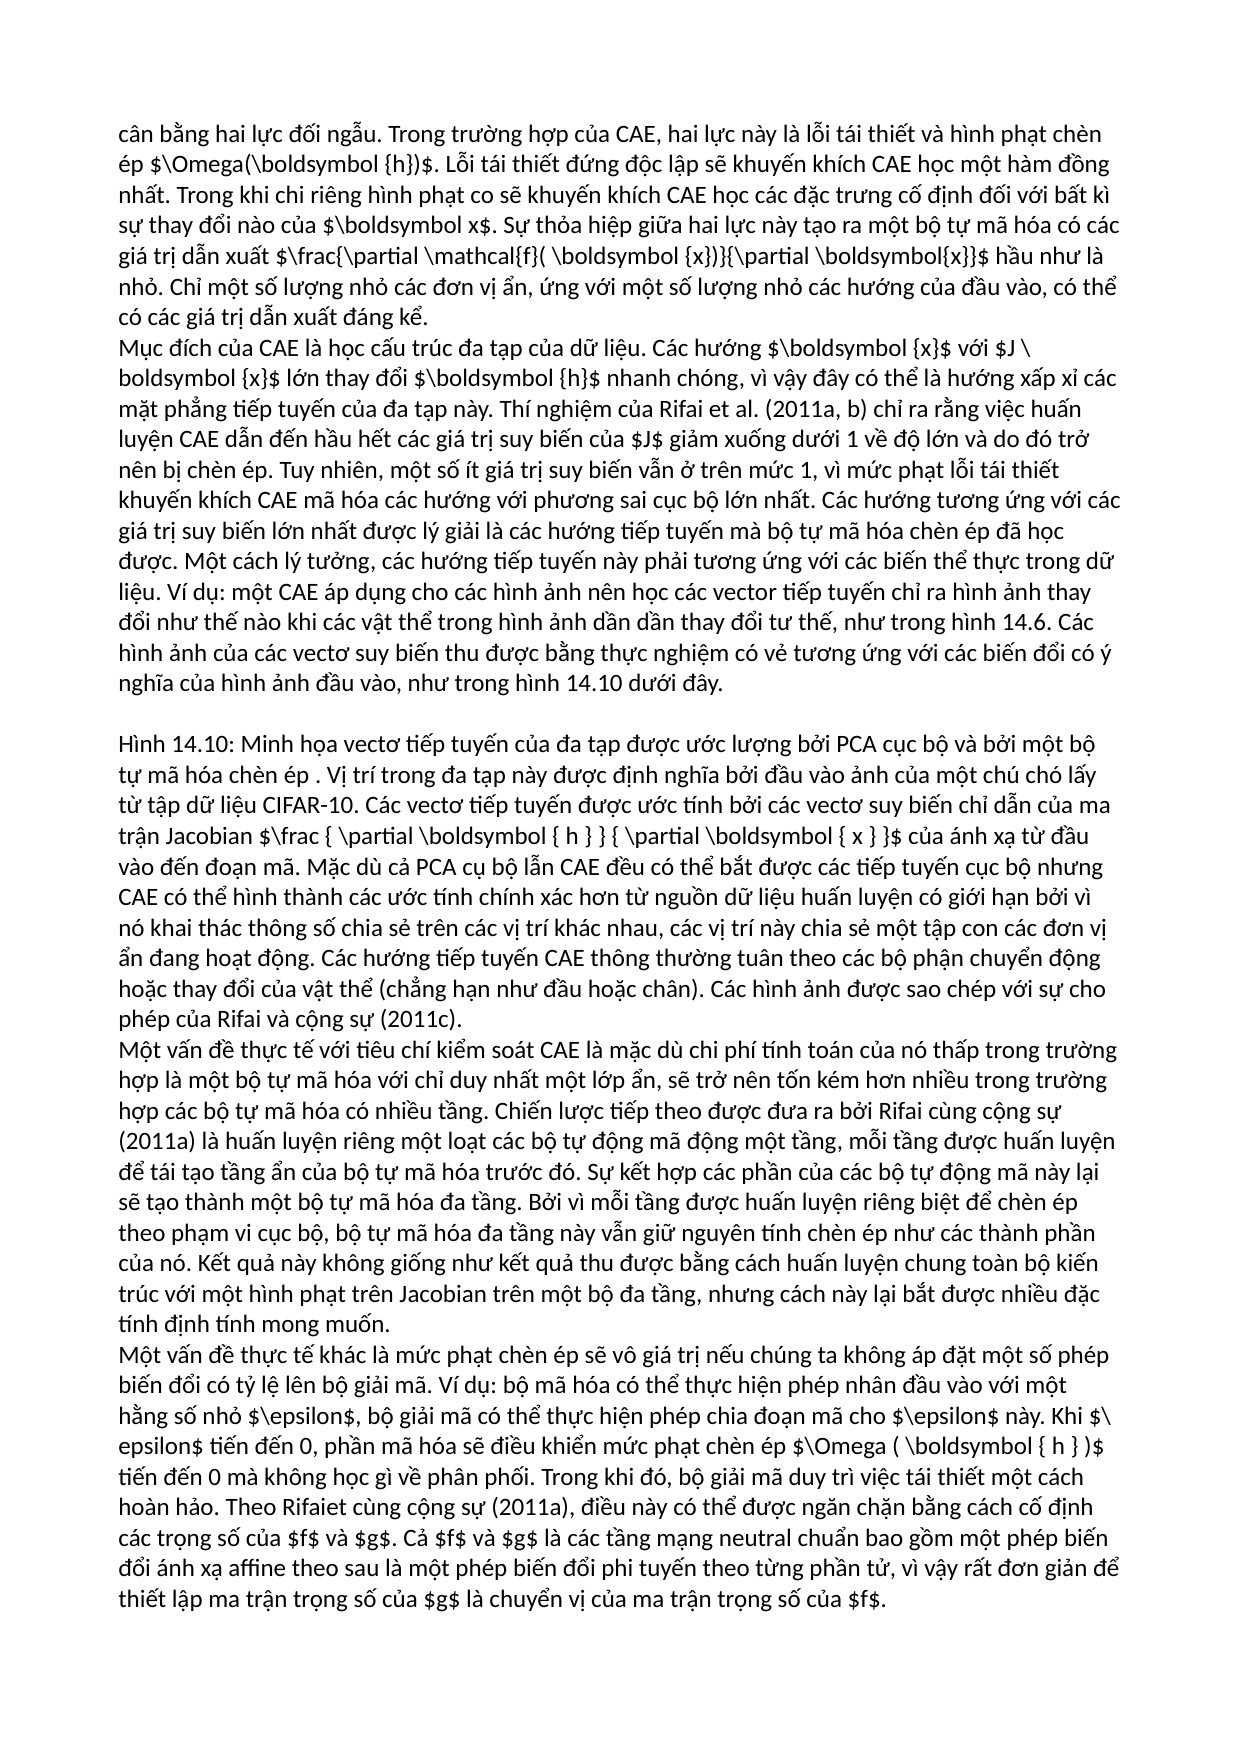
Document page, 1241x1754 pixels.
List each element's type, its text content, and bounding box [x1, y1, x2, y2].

text Mục đích của CAE là học cấu trúc đa tạp của dữ liệu. Các hướng $\boldsymbol {x}$ với $J \boldsymbol {x}$ lớn thay đổi $\boldsymbol {h}$ nhanh chóng, vì vậy đây có thể là hướng xấp xỉ các mặt phẳng tiếp tuyến của đa tạp này. Thí nghiệm của Rifai et al. (2011a, b) chỉ ra rằng việc huấn luyện CAE dẫn đến hầu hết các giá trị suy biến của $J$ giảm xuống dưới 1 về độ lớn và do đó trở nên bị chèn ép. Tuy nhiên, một số ít giá trị suy biến vẫn ở trên mức 1, vì mức phạt lỗi tái thiết khuyến khích CAE mã hóa các hướng với phương sai cục bộ lớn nhất. Các hướng tương ứng với các giá trị suy biến lớn nhất được lý giải là các hướng tiếp tuyến mà bộ tự mã hóa chèn ép đã học được. Một cách lý tưởng, các hướng tiếp tuyến này phải tương ứng với các biến thể thực trong dữ liệu. Ví dụ: một CAE áp dụng cho các hình ảnh nên học các vector tiếp tuyến chỉ ra hình ảnh thay đổi như thế nào khi các vật thể trong hình ảnh dần dần thay đổi tư thế, như trong hình 14.6. Các hình ảnh của các vectơ suy biến thu được bằng thực nghiệm có vẻ tương ứng với các biến đổi có ý nghĩa của hình ảnh đầu vào, như trong hình 14.10 dưới đây. [118, 332, 1122, 698]
text cân bằng hai lực đối ngẫu. Trong trường hợp của CAE, hai lực này là lỗi tái thiết và hình phạt chèn ép $\Omega(\boldsymbol {h})$. Lỗi tái thiết đứng độc lập sẽ khuyến khích CAE học một hàm đồng nhất. Trong khi chi riêng hình phạt co sẽ khuyến khích CAE học các đặc trưng cố định đối với bất kì sự thay đổi nào của $\boldsymbol x$. Sự thỏa hiệp giữa hai lực này tạo ra một bộ tự mã hóa có các giá trị dẫn xuất $\frac{\partial \mathcal{f}( \boldsymbol {x})}{\partial \boldsymbol{x}}$ hầu như là nhỏ. Chỉ một số lượng nhỏ các đơn vị ẩn, ứng với một số lượng nhỏ các hướng của đầu vào, có thể có các giá trị dẫn xuất đáng kể. [118, 118, 1122, 332]
text Một vấn đề thực tế với tiêu chí kiểm soát CAE là mặc dù chi phí tính toán của nó thấp trong trường hợp là một bộ tự mã hóa với chỉ duy nhất một lớp ẩn, sẽ trở nên tốn kém hơn nhiều trong trường hợp các bộ tự mã hóa có nhiều tầng. Chiến lược tiếp theo được đưa ra bởi Rifai cùng cộng sự (2011a) là huấn luyện riêng một loạt các bộ tự động mã động một tầng, mỗi tầng được huấn luyện để tái tạo tầng ẩn của bộ tự mã hóa trước đó. Sự kết hợp các phần của các bộ tự động mã này lại sẽ tạo thành một bộ tự mã hóa đa tầng. Bởi vì mỗi tầng được huấn luyện riêng biệt để chèn ép theo phạm vi cục bộ, bộ tự mã hóa đa tầng này vẫn giữ nguyên tính chèn ép như các thành phần của nó. Kết quả này không giống như kết quả thu được bằng cách huấn luyện chung toàn bộ kiến trúc với một hình phạt trên Jacobian trên một bộ đa tầng, nhưng cách này lại bắt được nhiều đặc tính định tính mong muốn. [118, 1034, 1122, 1339]
text Hình 14.10: Minh họa vectơ tiếp tuyến của đa tạp được ước lượng bởi PCA cục bộ và bởi một bộ tự mã hóa chèn ép . Vị trí trong đa tạp này được định nghĩa bởi đầu vào ảnh của một chú chó lấy từ tập dữ liệu CIFAR-10. Các vectơ tiếp tuyến được ước tính bởi các vectơ suy biến chỉ dẫn của ma trận Jacobian $\frac { \partial \boldsymbol { h } } { \partial \boldsymbol { x } }$ của ánh xạ từ đầu vào đến đoạn mã. Mặc dù cả PCA cụ bộ lẫn CAE đều có thể bắt được các tiếp tuyến cục bộ nhưng CAE có thể hình thành các ước tính chính xác hơn từ nguồn dữ liệu huấn luyện có giới hạn bởi vì nó khai thác thông số chia sẻ trên các vị trí khác nhau, các vị trí này chia sẻ một tập con các đơn vị ẩn đang hoạt động. Các hướng tiếp tuyến CAE thông thường tuân theo các bộ phận chuyển động hoặc thay đổi của vật thể (chẳng hạn như đầu hoặc chân). Các hình ảnh được sao chép với sự cho phép của Rifai và cộng sự (2011c). [118, 728, 1122, 1034]
text Một vấn đề thực tế khác là mức phạt chèn ép sẽ vô giá trị nếu chúng ta không áp đặt một số phép biến đổi có tỷ lệ lên bộ giải mã. Ví dụ: bộ mã hóa có thể thực hiện phép nhân đầu vào với một hằng số nhỏ $\epsilon$, bộ giải mã có thể thực hiện phép chia đoạn mã cho $\epsilon$ này. Khi $\epsilon$ tiến đến 0, phần mã hóa sẽ điều khiển mức phạt chèn ép $\Omega ( \boldsymbol { h } )$ tiến đến 0 mà không học gì về phân phối. Trong khi đó, bộ giải mã duy trì việc tái thiết một cách hoàn hảo. Theo Rifaiet cùng cộng sự (2011a), điều này có thể được ngăn chặn bằng cách cố định các trọng số của $f$ và $g$. Cả $f$ và $g$ là các tầng mạng neutral chuẩn bao gồm một phép biến đổi ánh xạ affine theo sau là một phép biến đổi phi tuyến theo từng phần tử, vì vậy rất đơn giản để thiết lập ma trận trọng số của $g$ là chuyển vị của ma trận trọng số của $f$. [118, 1339, 1122, 1614]
